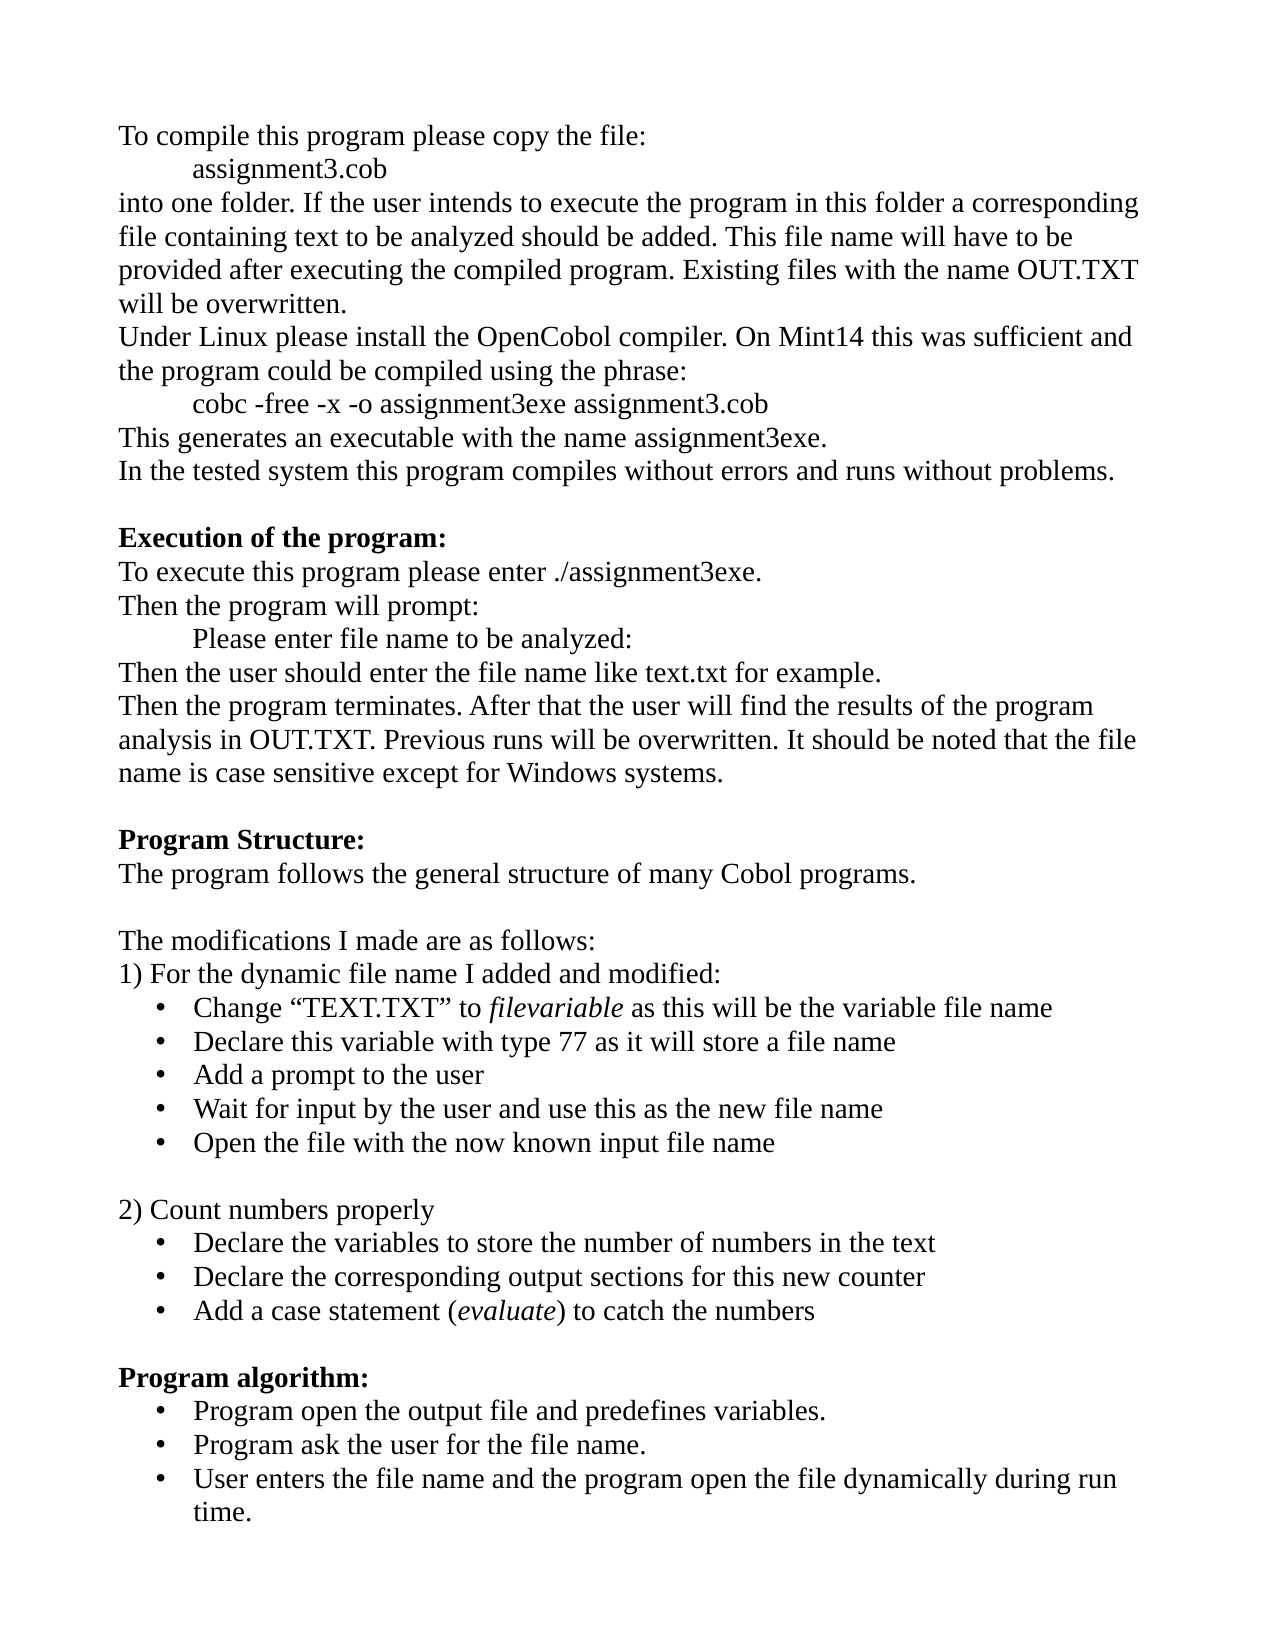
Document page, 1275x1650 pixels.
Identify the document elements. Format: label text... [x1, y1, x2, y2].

text Program algorithm: [118, 1360, 1157, 1393]
text Please enter file name to be analyzed: [118, 621, 1157, 655]
text Under Linux please install the OpenCobol compiler. On Mint14 this was sufficient and the program could be compiled using the phrase: [118, 319, 1157, 386]
text Then the user should enter the file name like text.txt for example. [118, 655, 1157, 688]
text assignment3.cob [118, 152, 1157, 185]
text Then the program terminates. After that the user will find the results of the program analysis in OUT.TXT. Previous runs will be overwritten. It should be noted that the file name is case sensitive except for Windows systems. [118, 688, 1157, 789]
text 1) For the dynamic file name I added and modified: [118, 957, 1157, 990]
text 2) Count numbers properly [118, 1192, 1157, 1226]
list User enters the file name and the program open the file dynamically during run time. [156, 1461, 1157, 1528]
text Program Structure: [118, 822, 1157, 856]
list Add a case statement (evaluate) to catch the numbers [156, 1293, 1157, 1326]
list Declare the corresponding output sections for this new counter [156, 1259, 1157, 1293]
list Declare this variable with type 77 as it will store a file name [156, 1024, 1157, 1057]
list Program ask the user for the file name. [156, 1427, 1157, 1461]
text The program follows the general structure of many Cobol programs. [118, 856, 1157, 889]
text To execute this program please enter ./assignment3exe. [118, 554, 1157, 588]
text The modifications I made are as follows: [118, 923, 1157, 957]
text cobc -free -x -o assignment3exe assignment3.cob [118, 386, 1157, 420]
list Declare the variables to store the number of numbers in the text [156, 1226, 1157, 1259]
text To compile this program please copy the file: [118, 118, 1157, 152]
list Open the file with the now known input file name [156, 1125, 1157, 1158]
list Wait for input by the user and use this as the new file name [156, 1091, 1157, 1125]
list Program open the output file and predefines variables. [156, 1393, 1157, 1427]
text Then the program will prompt: [118, 588, 1157, 621]
list Add a prompt to the user [156, 1057, 1157, 1091]
list Change “TEXT.TXT” to filevariable as this will be the variable file name [156, 990, 1157, 1024]
text This generates an executable with the name assignment3exe. [118, 420, 1157, 453]
text In the tested system this program compiles without errors and runs without problems. [118, 453, 1157, 487]
text into one folder. If the user intends to execute the program in this folder a corresponding file containing text to be analyzed should be added. This file name will have to be provided after executing the compiled program. Existing files with the name OUT.TXT will be overwritten. [118, 185, 1157, 319]
text Execution of the program: [118, 521, 1157, 554]
